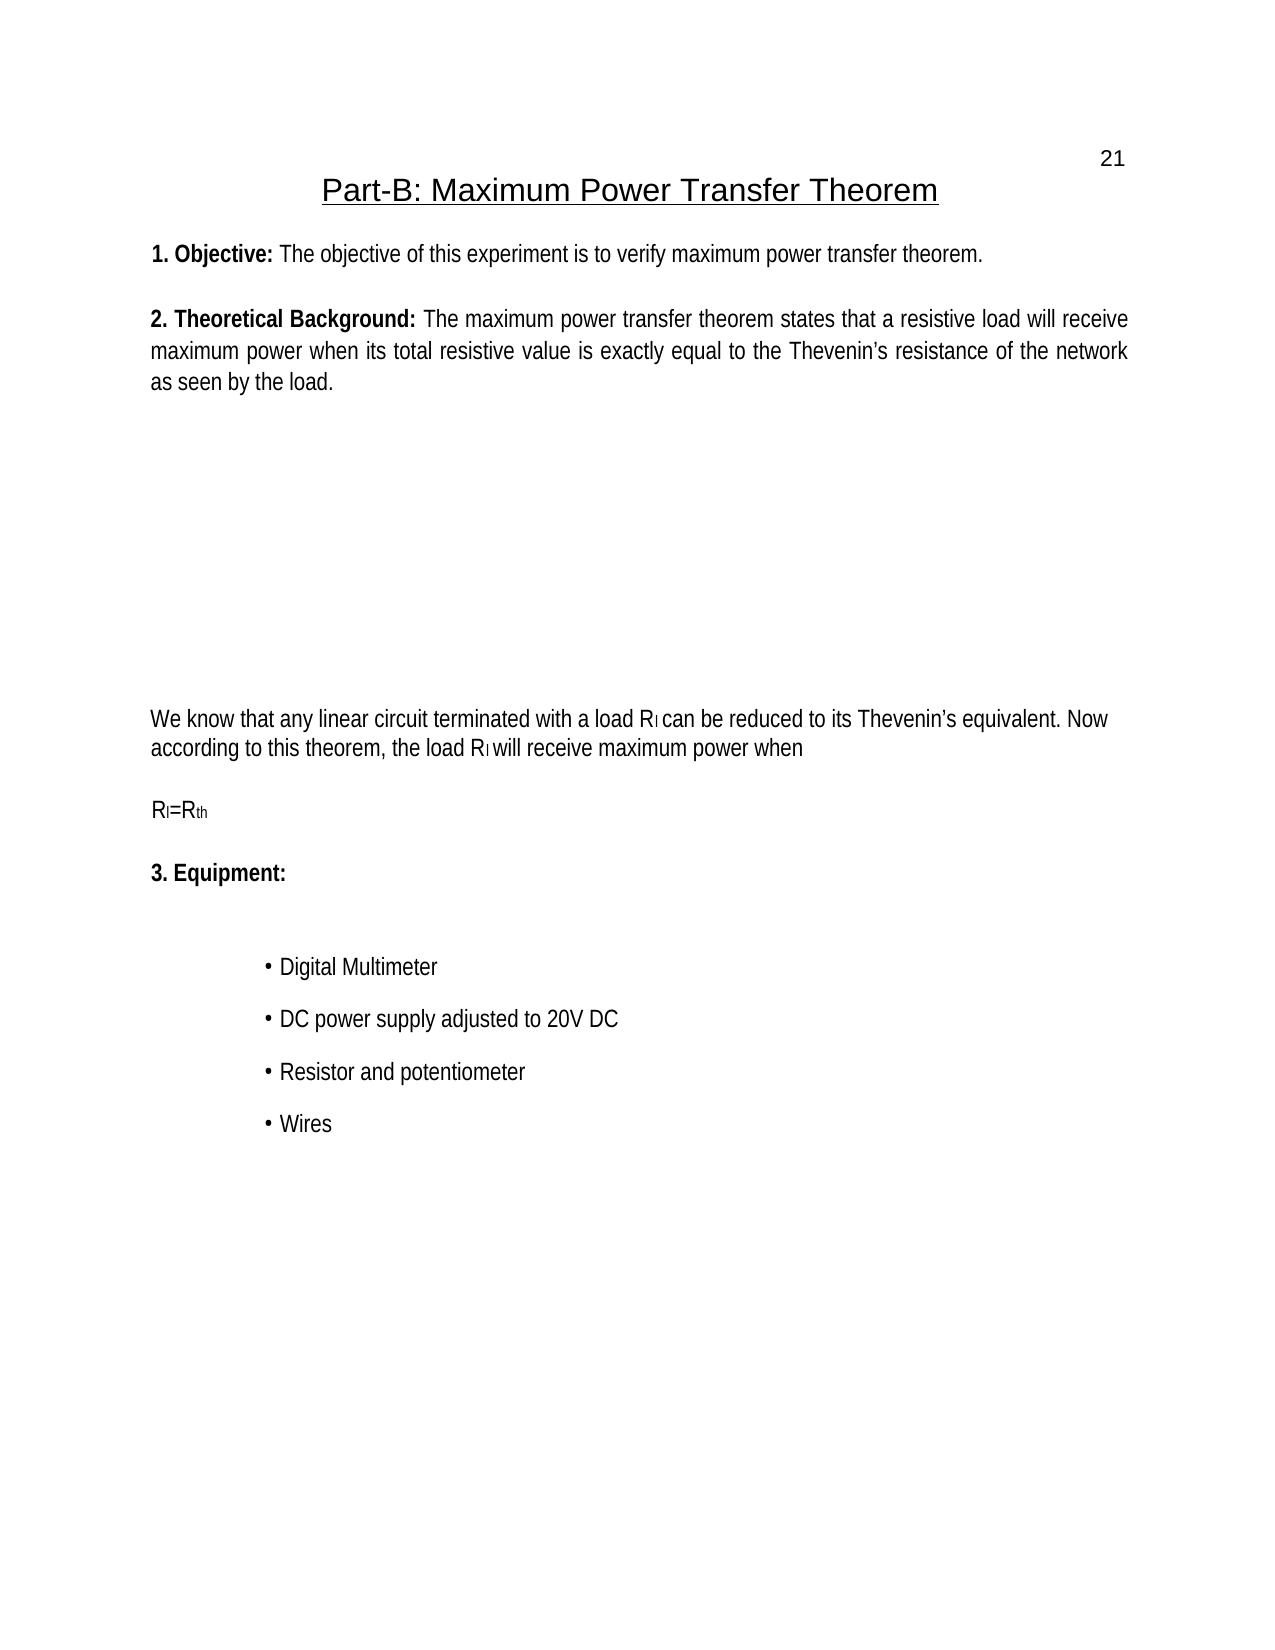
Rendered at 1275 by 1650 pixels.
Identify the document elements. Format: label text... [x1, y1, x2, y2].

text Part-B: Maximum Power Transfer Theorem [321, 171, 1221, 208]
text 3. Equipment: [151, 858, 1221, 887]
text Rl=Rth [151, 795, 1221, 824]
text 1. Objective: The objective of this experiment is to verify maximum power transfer theorem. [152, 239, 1221, 268]
picture [150, 433, 1099, 704]
text 21 [134, 145, 1125, 171]
text • DC power supply adjusted to 20V DC [264, 990, 1221, 1042]
text We know that any linear circuit terminated with a load Rl can be reduced to its Thevenin’s equivalent. Now according to this theorem, the load Rl will receive maximum power when [150, 704, 1130, 761]
text • Digital Multimeter [264, 938, 1221, 989]
text 2. Theoretical Background: The maximum power transfer theorem states that a resistive load will receive maximum power when its total resistive value is exactly equal to the Thevenin’s resistance of the network as seen by the load. [150, 304, 1130, 395]
text • Resistor and potentiometer [264, 1043, 1221, 1094]
text • Wires [264, 1095, 1221, 1146]
